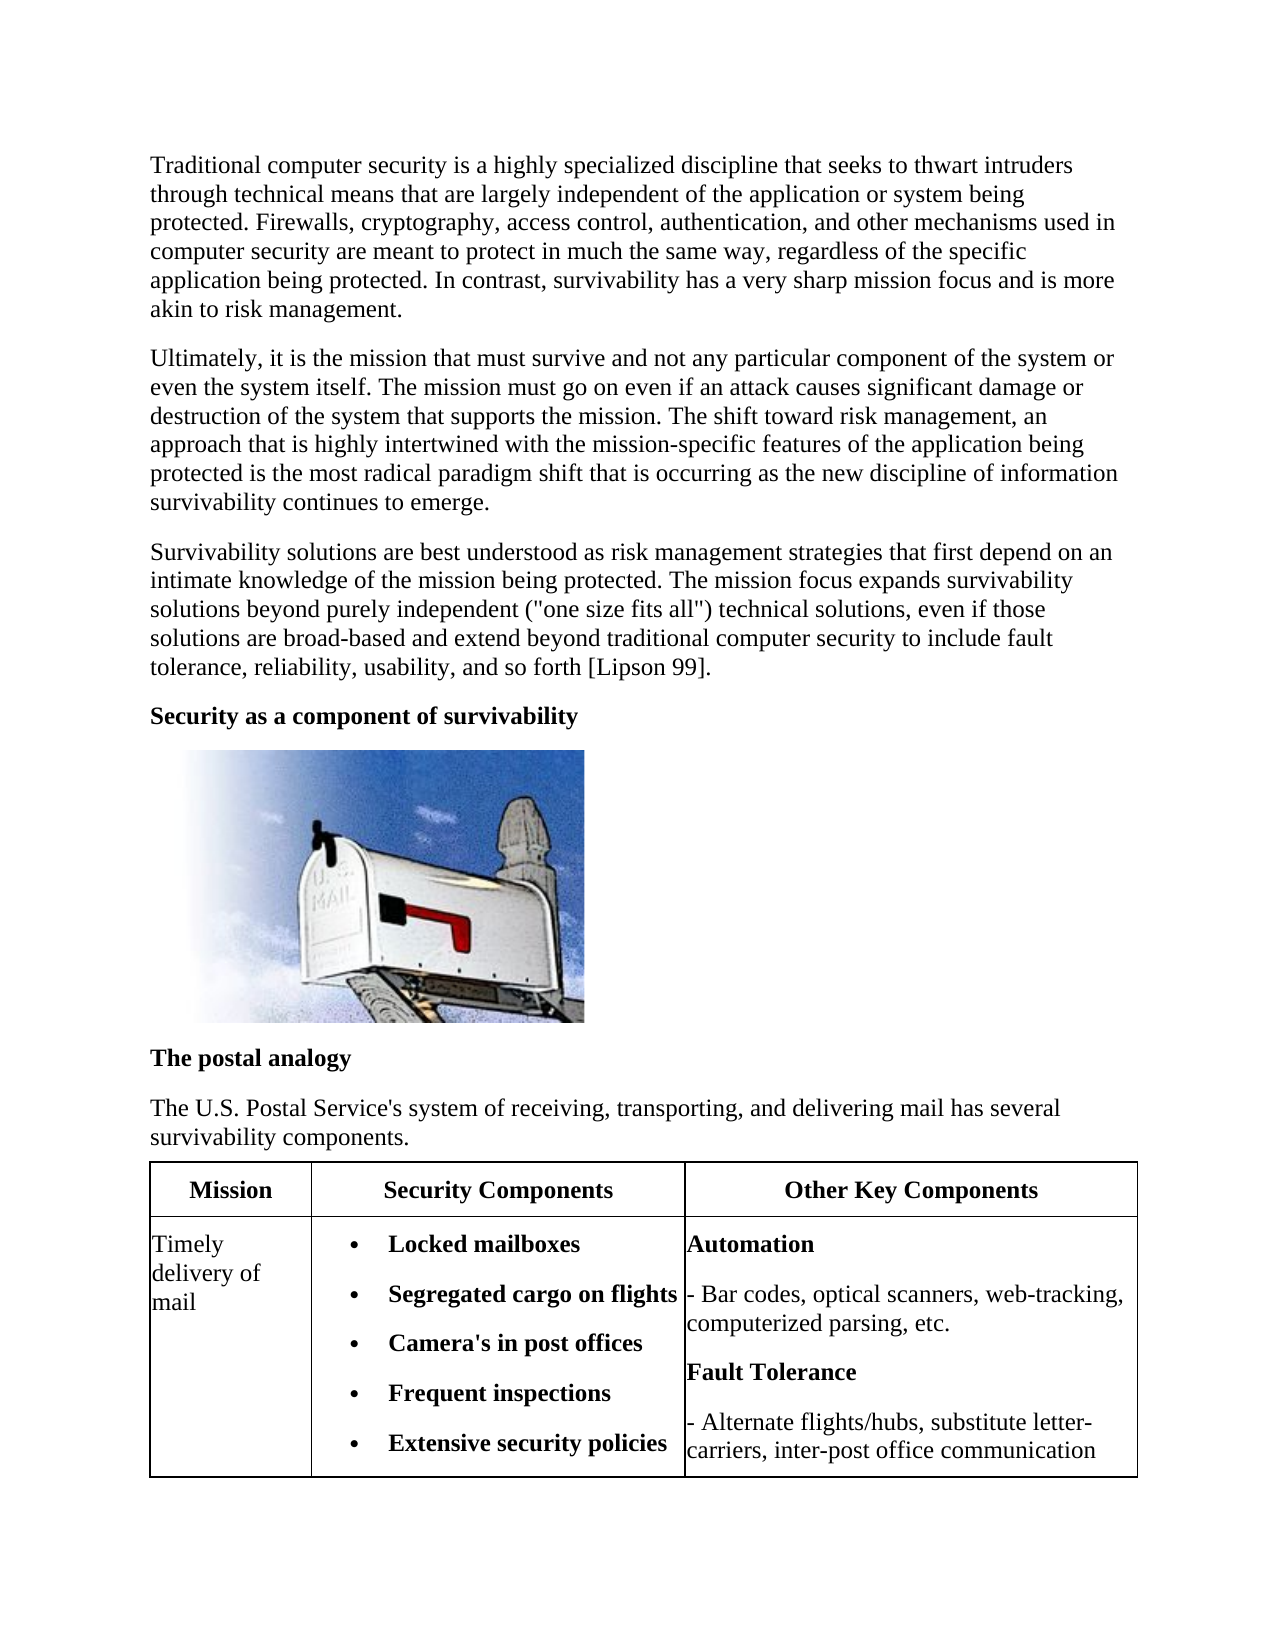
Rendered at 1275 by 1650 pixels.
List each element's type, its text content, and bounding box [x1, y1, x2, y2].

table_header Other Key Components [686, 1163, 1137, 1216]
text Security as a component of survivability [150, 701, 1125, 730]
table_header Mission [151, 1163, 311, 1216]
table_cell Timely delivery of mail [151, 1217, 311, 1476]
text The postal analogy [150, 1043, 1125, 1072]
text Survivability solutions are best understood as risk management strategies that first depend on an intimate knowledge of the mission being protected. The mission focus expands survivability solutions beyond purely independent ("one size fits all") technical solutions, even if those solutions are broad-based and extend beyond traditional computer security to include fault tolerance, reliability, usability, and so forth [Lipson 99]. [150, 537, 1125, 680]
text The U.S. Postal Service's system of receiving, transporting, and delivering mail has several survivability components. [150, 1093, 1125, 1151]
table_cell Locked mailboxes Segregated cargo on flights Camera's in post offices Frequent inspections Extensive security policies Federal laws and strict enforcement etc. [312, 1217, 684, 1476]
text Traditional computer security is a highly specialized discipline that seeks to thwart intruders through technical means that are largely independent of the application or system being protected. Firewalls, cryptography, access control, authentication, and other mechanisms used in computer security are meant to protect in much the same way, regardless of the specific application being protected. In contrast, survivability has a very sharp mission focus and is more akin to risk management. [150, 150, 1125, 322]
table_header Security Components [312, 1163, 684, 1216]
table_cell Automation - Bar codes, optical scanners, web-tracking, computerized parsing, etc. Fault Tolerance - Alternate flights/hubs, substitute letter-carriers, inter-post office communication [686, 1217, 1137, 1476]
text Ultimately, it is the mission that must survive and not any particular component of the system or even the system itself. The mission must go on even if an attack causes significant damage or destruction of the system that supports the mission. The shift toward risk management, an approach that is highly intertwined with the mission-specific features of the application being protected is the most radical paradigm shift that is occurring as the new discipline of information survivability continues to emerge. [150, 343, 1125, 516]
